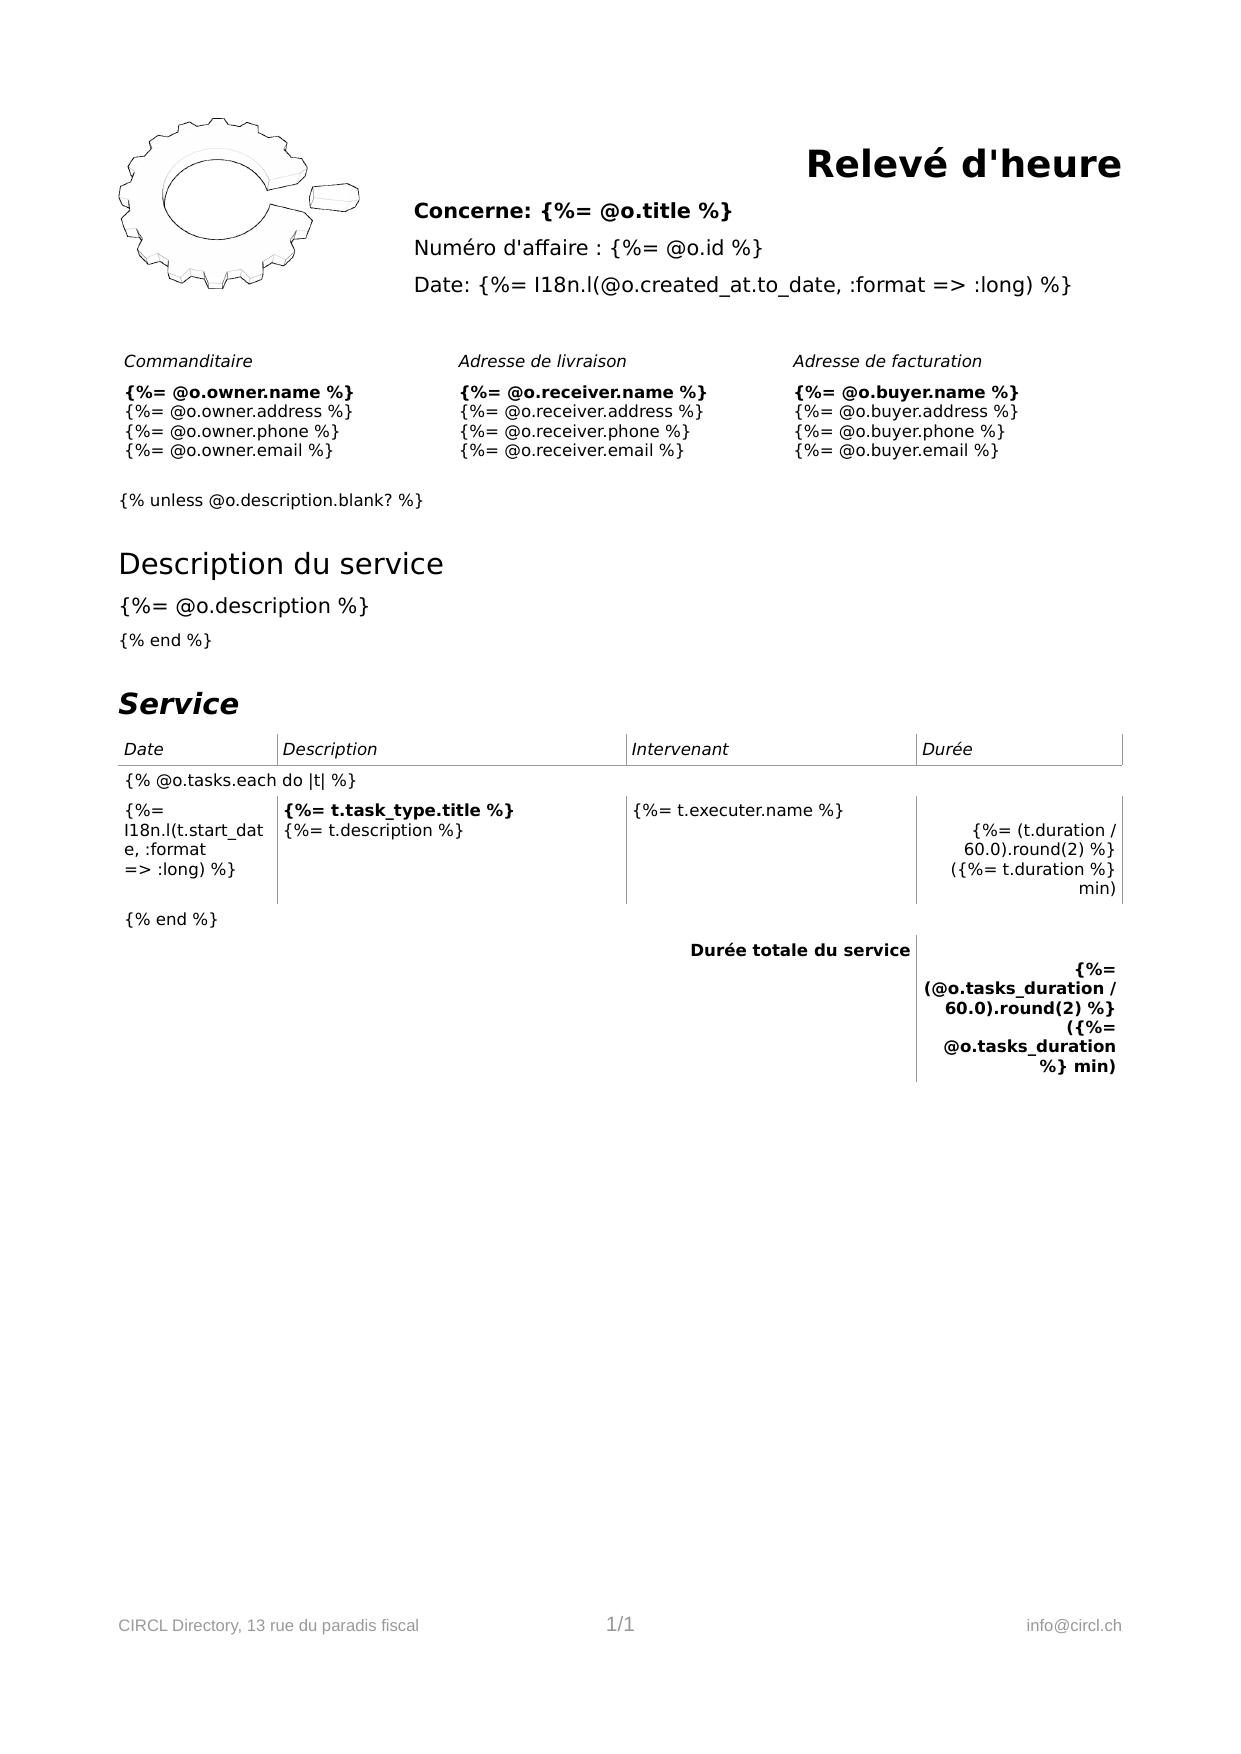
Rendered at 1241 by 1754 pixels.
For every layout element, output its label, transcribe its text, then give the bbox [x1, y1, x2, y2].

subtitle Service [118, 687, 1122, 721]
table_header Date [118, 734, 277, 765]
picture [118, 118, 360, 289]
table_header Adresse de facturation [788, 346, 1122, 377]
table_header Adresse de livraison [453, 346, 787, 377]
table_cell Durée totale du service [118, 935, 916, 1082]
text {% end %} [118, 631, 1122, 650]
table_cell {%= t.task_type.title %} {%= t.description %} [278, 796, 626, 904]
text {%= @o.description %} [118, 594, 1122, 618]
subtitle Description du service [118, 547, 1122, 581]
table_cell {%= t.executer.name %} [627, 796, 916, 904]
table_header Description [278, 734, 626, 765]
text {% unless @o.description.blank? %} [118, 490, 1122, 510]
table_header Durée [917, 734, 1122, 765]
table_cell {%= (@o.tasks_duration / 60.0).round(2) %} ({%= @o.tasks_duration %} min) [917, 935, 1122, 1082]
table_cell {%= @o.owner.name %} {%= @o.owner.address %} {%= @o.owner.phone %} {%= @o.owner.email %} [118, 377, 453, 466]
table_cell {%= I18n.l(t.start_date, :format => :long) %} [118, 796, 277, 904]
text Date: {%= I18n.l(@o.created_at.to_date, :format => :long) %} [118, 273, 1122, 297]
table_header Intervenant [627, 734, 916, 765]
table_cell {%= @o.receiver.name %} {%= @o.receiver.address %} {%= @o.receiver.phone %} {%= @o.receiver.email %} [453, 377, 787, 466]
text Numéro d'affaire : {%= @o.id %} [360, 236, 1122, 260]
table_cell {%= @o.buyer.name %} {%= @o.buyer.address %} {%= @o.buyer.phone %} {%= @o.buyer.email %} [788, 377, 1122, 466]
table_header Commanditaire [118, 346, 453, 377]
table_cell {% end %} [118, 904, 1122, 935]
table_cell {% @o.tasks.each do |t| %} [118, 766, 1122, 796]
text Concerne: {%= @o.title %} [360, 199, 1122, 223]
table_cell {%= (t.duration / 60.0).round(2) %} ({%= t.duration %} min) [917, 796, 1122, 904]
title Relevé d'heure [360, 143, 1122, 187]
